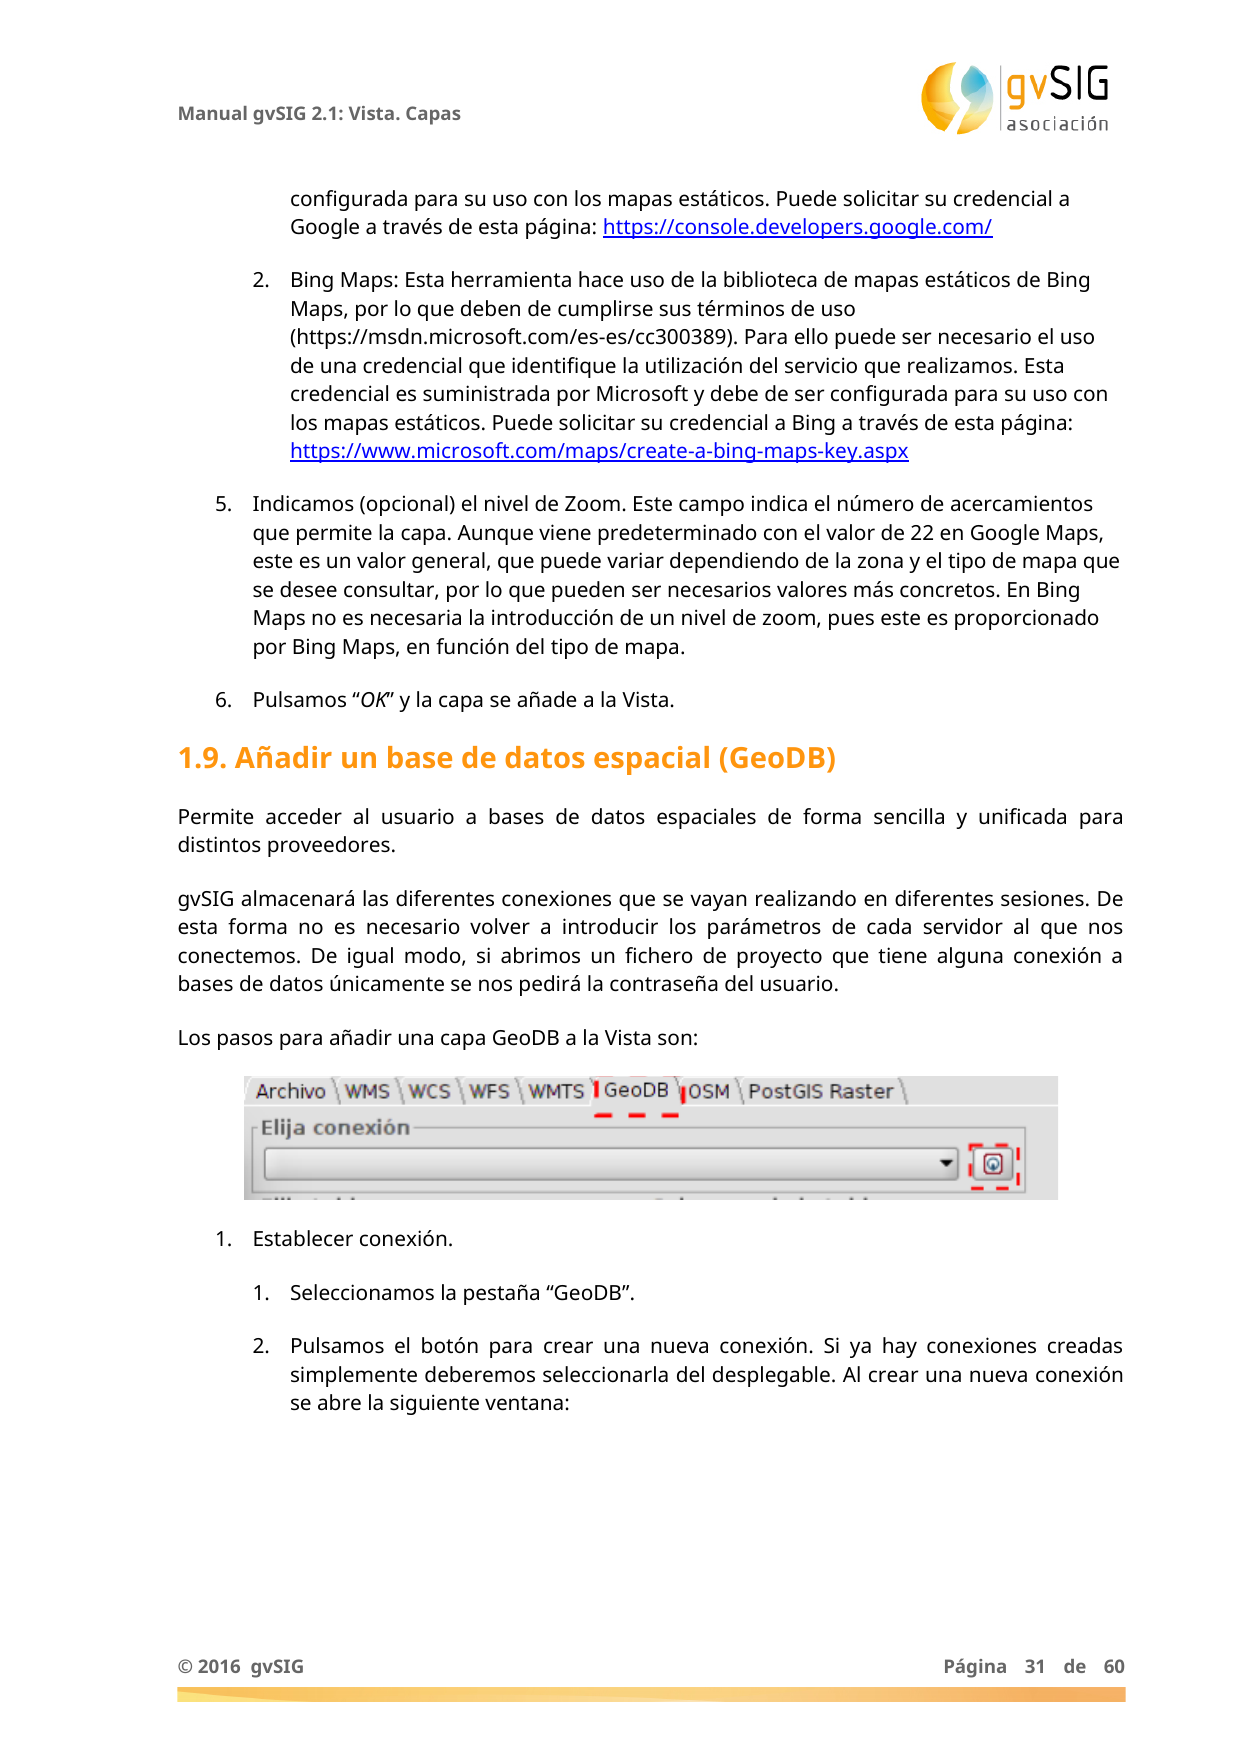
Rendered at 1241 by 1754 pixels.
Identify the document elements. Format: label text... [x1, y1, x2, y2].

list Pulsamos el botón para crear una nueva conexión. Si ya hay conexiones creadas simplemente deberemos seleccionarla del desplegable. Al crear una nueva conexión se abre la siguiente ventana: [252, 1331, 1125, 1417]
picture [177, 1687, 1126, 1702]
picture [244, 1076, 1059, 1200]
list Seleccionamos la pestaña “GeoDB”. [252, 1278, 1125, 1306]
text Permite acceder al usuario a bases de datos espaciales de forma sencilla y unificada para distintos proveedores. [177, 802, 1125, 859]
list Pulsamos “OK” y la capa se añade a la Vista. [215, 685, 1125, 714]
picture [902, 47, 1122, 148]
list Indicamos (opcional) el nivel de Zoom. Este campo indica el número de acercamientos que permite la capa. Aunque viene predeterminado con el valor de 22 en Google Maps, este es un valor general, que puede variar dependiendo de la zona y el tipo de mapa que se desee consultar, por lo que pueden ser necesarios valores más concretos. En Bing Maps no es necesaria la introducción de un nivel de zoom, pues este es proporcionado por Bing Maps, en función del tipo de mapa. [215, 489, 1125, 660]
text gvSIG almacenará las diferentes conexiones que se vayan realizando en diferentes sesiones. De esta forma no es necesario volver a introducir los parámetros de cada servidor al que nos conectemos. De igual modo, si abrimos un fichero de proyecto que tiene alguna conexión a bases de datos únicamente se nos pedirá la contraseña del usuario. [177, 884, 1125, 998]
text Los pasos para añadir una capa GeoDB a la Vista son: [177, 1023, 1125, 1051]
subtitle 1.9. Añadir un base de datos espacial (GeoDB) [177, 737, 1125, 777]
list Bing Maps: Esta herramienta hace uso de la biblioteca de mapas estáticos de Bing Maps, por lo que deben de cumplirse sus términos de uso (https://msdn.microsoft.com/es-es/cc300389). Para ello puede ser necesario el uso de una credencial que identifique la utilización del servicio que realizamos. Esta credencial es suministrada por Microsoft y debe de ser configurada para su uso con los mapas estáticos. Puede solicitar su credencial a Bing a través de esta página: https://www.microsoft.com/maps/create-a-bing-maps-key.aspx [252, 266, 1125, 464]
list configurada para su uso con los mapas estáticos. Puede solicitar su credencial a Google a través de esta página: https://console.developers.google.com/ [252, 184, 1125, 241]
list Establecer conexión. [215, 1224, 1125, 1253]
